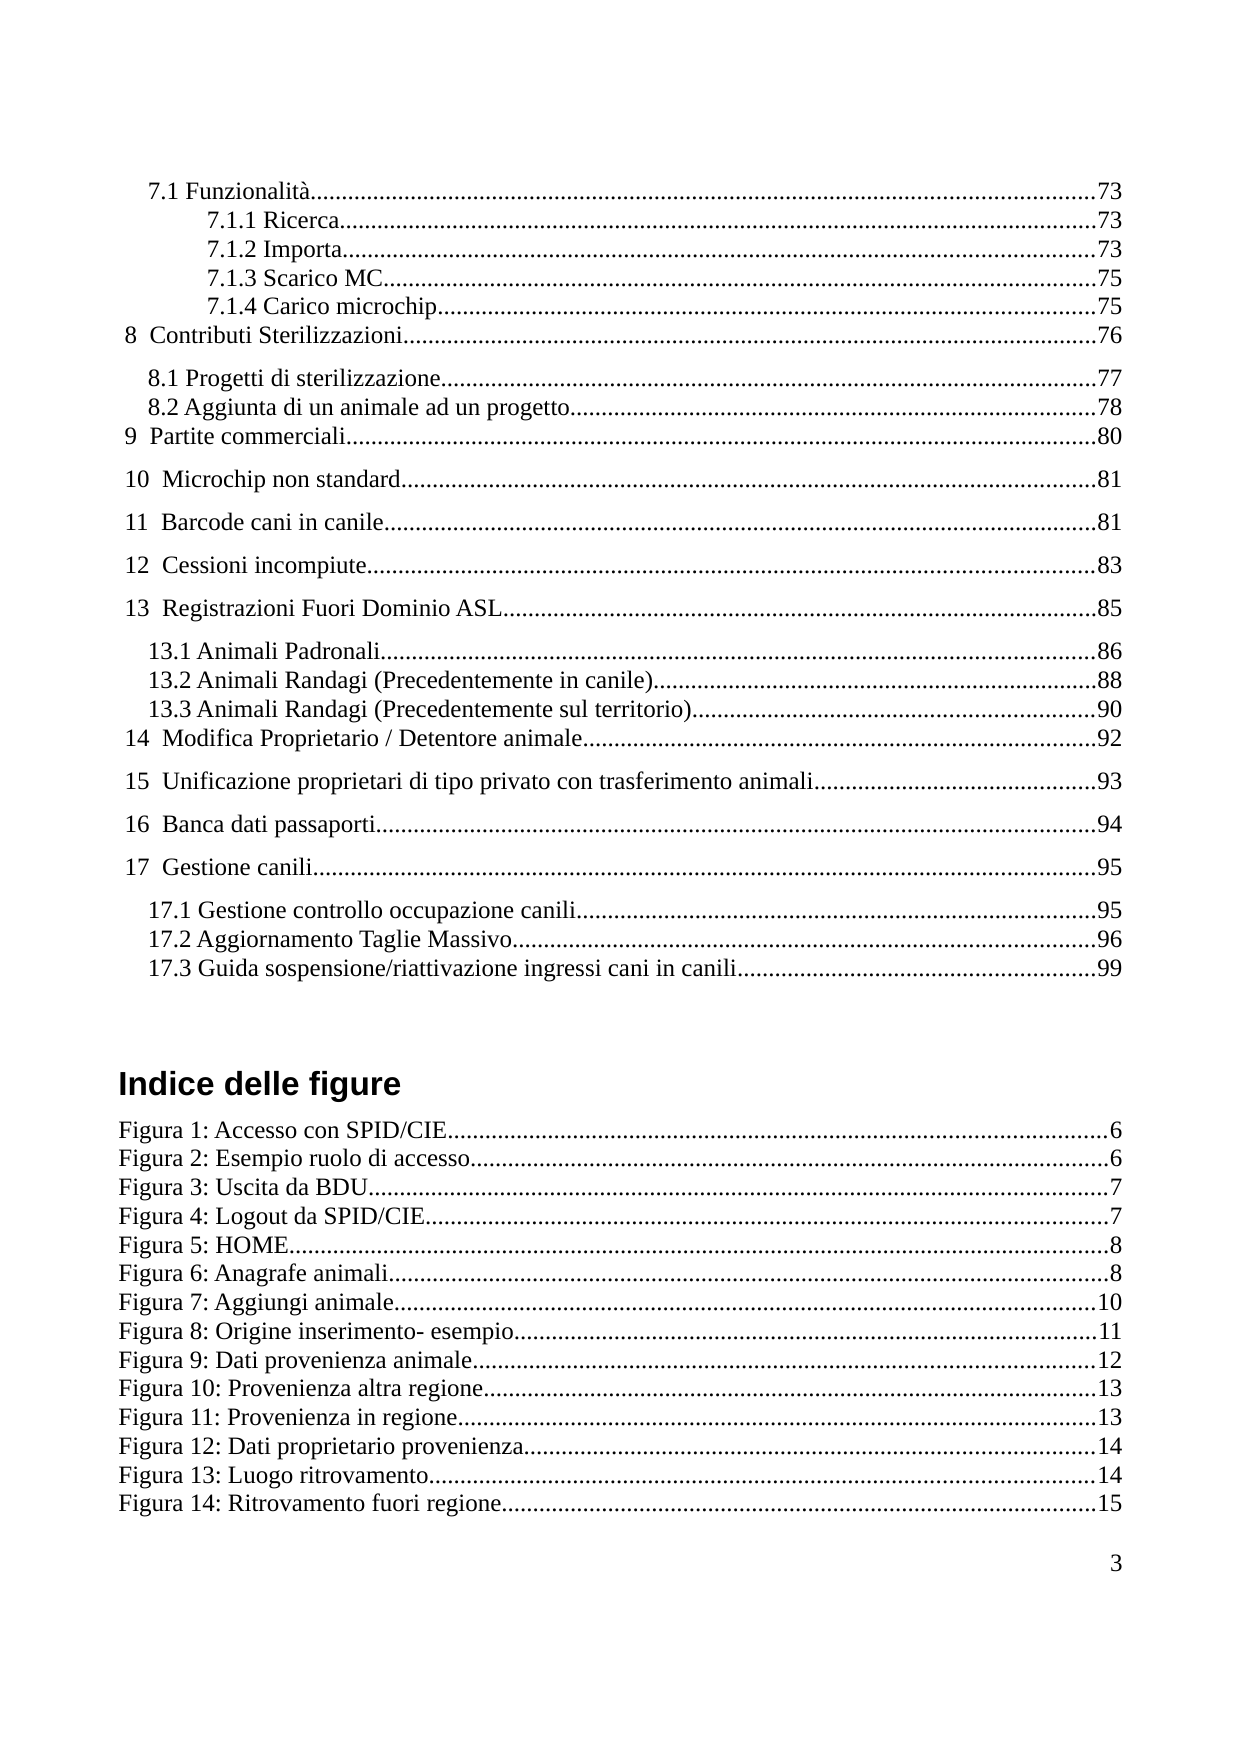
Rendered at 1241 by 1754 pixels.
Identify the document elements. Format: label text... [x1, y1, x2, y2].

text 13.2 Animali Randagi (Precedentemente in canile) 88 [148, 665, 1122, 694]
text 8.1 Progetti di sterilizzazione 77 [148, 363, 1122, 392]
text 17.3 Guida sospensione/riattivazione ingressi cani in canili 99 [148, 953, 1122, 981]
text Figura 11: Provenienza in regione 13 [118, 1402, 1122, 1431]
text 17.2 Aggiornamento Taglie Massivo 96 [148, 924, 1122, 953]
text Figura 4: Logout da SPID/CIE 7 [118, 1201, 1122, 1230]
text 10 Microchip non standard 81 [118, 464, 1122, 493]
text 13 Registrazioni Fuori Dominio ASL 85 [118, 593, 1122, 622]
text 14 Modifica Proprietario / Detentore animale 92 [118, 723, 1122, 751]
text Figura 3: Uscita da BDU 7 [118, 1172, 1122, 1201]
text 15 Unificazione proprietari di tipo privato con trasferimento animali 93 [118, 766, 1122, 794]
text 13.3 Animali Randagi (Precedentemente sul territorio) 90 [148, 694, 1122, 723]
text 17 Gestione canili 95 [118, 852, 1122, 881]
text Figura 5: HOME 8 [118, 1230, 1122, 1258]
text 11 Barcode cani in canile 81 [118, 507, 1122, 536]
text 17.1 Gestione controllo occupazione canili 95 [148, 895, 1122, 924]
text Figura 7: Aggiungi animale 10 [118, 1287, 1122, 1316]
subtitle Indice delle figure [118, 1064, 1122, 1102]
text 8.2 Aggiunta di un animale ad un progetto 78 [148, 392, 1122, 421]
text 12 Cessioni incompiute 83 [118, 550, 1122, 579]
text 9 Partite commerciali 80 [118, 421, 1122, 449]
text 13.1 Animali Padronali 86 [148, 636, 1122, 665]
text 16 Banca dati passaporti 94 [118, 809, 1122, 838]
text 8 Contributi Sterilizzazioni 76 [118, 320, 1122, 349]
text Figura 2: Esempio ruolo di accesso 6 [118, 1143, 1122, 1172]
text 7.1.2 Importa 73 [207, 234, 1122, 263]
text 7.1.3 Scarico MC 75 [207, 263, 1122, 291]
text Figura 10: Provenienza altra regione 13 [118, 1373, 1122, 1402]
text Figura 9: Dati provenienza animale 12 [118, 1345, 1122, 1373]
text Figura 14: Ritrovamento fuori regione 15 [118, 1488, 1122, 1517]
text Figura 1: Accesso con SPID/CIE 6 [118, 1115, 1122, 1143]
text Figura 13: Luogo ritrovamento 14 [118, 1460, 1122, 1488]
text 7.1.1 Ricerca 73 [207, 205, 1122, 234]
text Figura 8: Origine inserimento- esempio 11 [118, 1316, 1122, 1345]
text Figura 6: Anagrafe animali 8 [118, 1258, 1122, 1287]
text Figura 12: Dati proprietario provenienza 14 [118, 1431, 1122, 1460]
text 7.1 Funzionalità 73 [148, 176, 1122, 205]
text 7.1.4 Carico microchip 75 [207, 291, 1122, 320]
